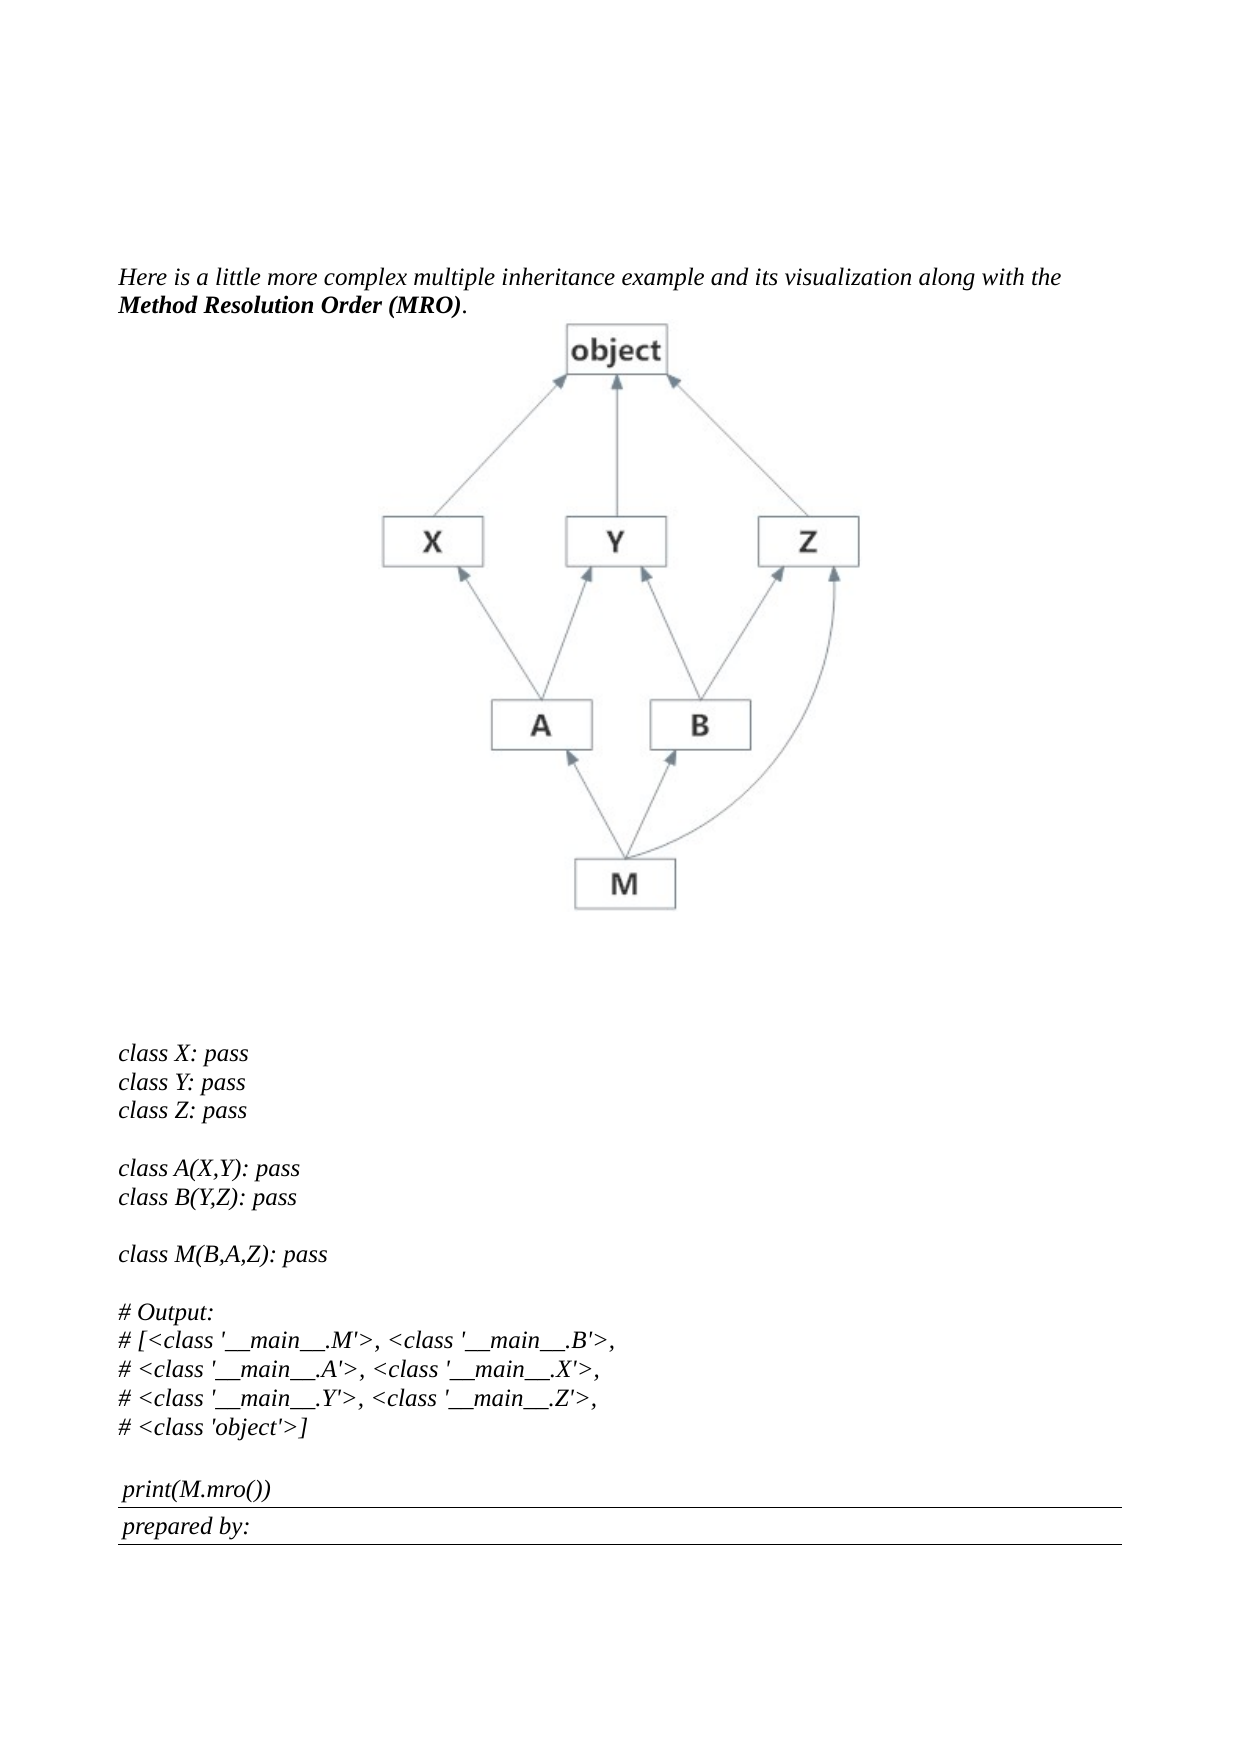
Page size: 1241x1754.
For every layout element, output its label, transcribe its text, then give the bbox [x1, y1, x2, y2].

picture [377, 319, 863, 912]
text class Z: pass [118, 1096, 1122, 1124]
text Here is a little more complex multiple inheritance example and its visualization along with the Method Resolution Order (MRO). [118, 262, 1122, 319]
text prepared by: [118, 1508, 1122, 1544]
text # Output: [118, 1297, 1122, 1326]
text class B(Y,Z): pass [118, 1182, 1122, 1211]
text class M(B,A,Z): pass [118, 1239, 1122, 1268]
text # <class '__main__.Y'>, <class '__main__.Z'>, [118, 1383, 1122, 1412]
text # <class 'object'>] [118, 1412, 1122, 1441]
text # <class '__main__.A'>, <class '__main__.X'>, [118, 1354, 1122, 1383]
text # [<class '__main__.M'>, <class '__main__.B'>, [118, 1326, 1122, 1354]
text class A(X,Y): pass [118, 1153, 1122, 1182]
text class Y: pass [118, 1067, 1122, 1096]
text print(M.mro()) [118, 1469, 1122, 1507]
text class X: pass [118, 1038, 1122, 1067]
